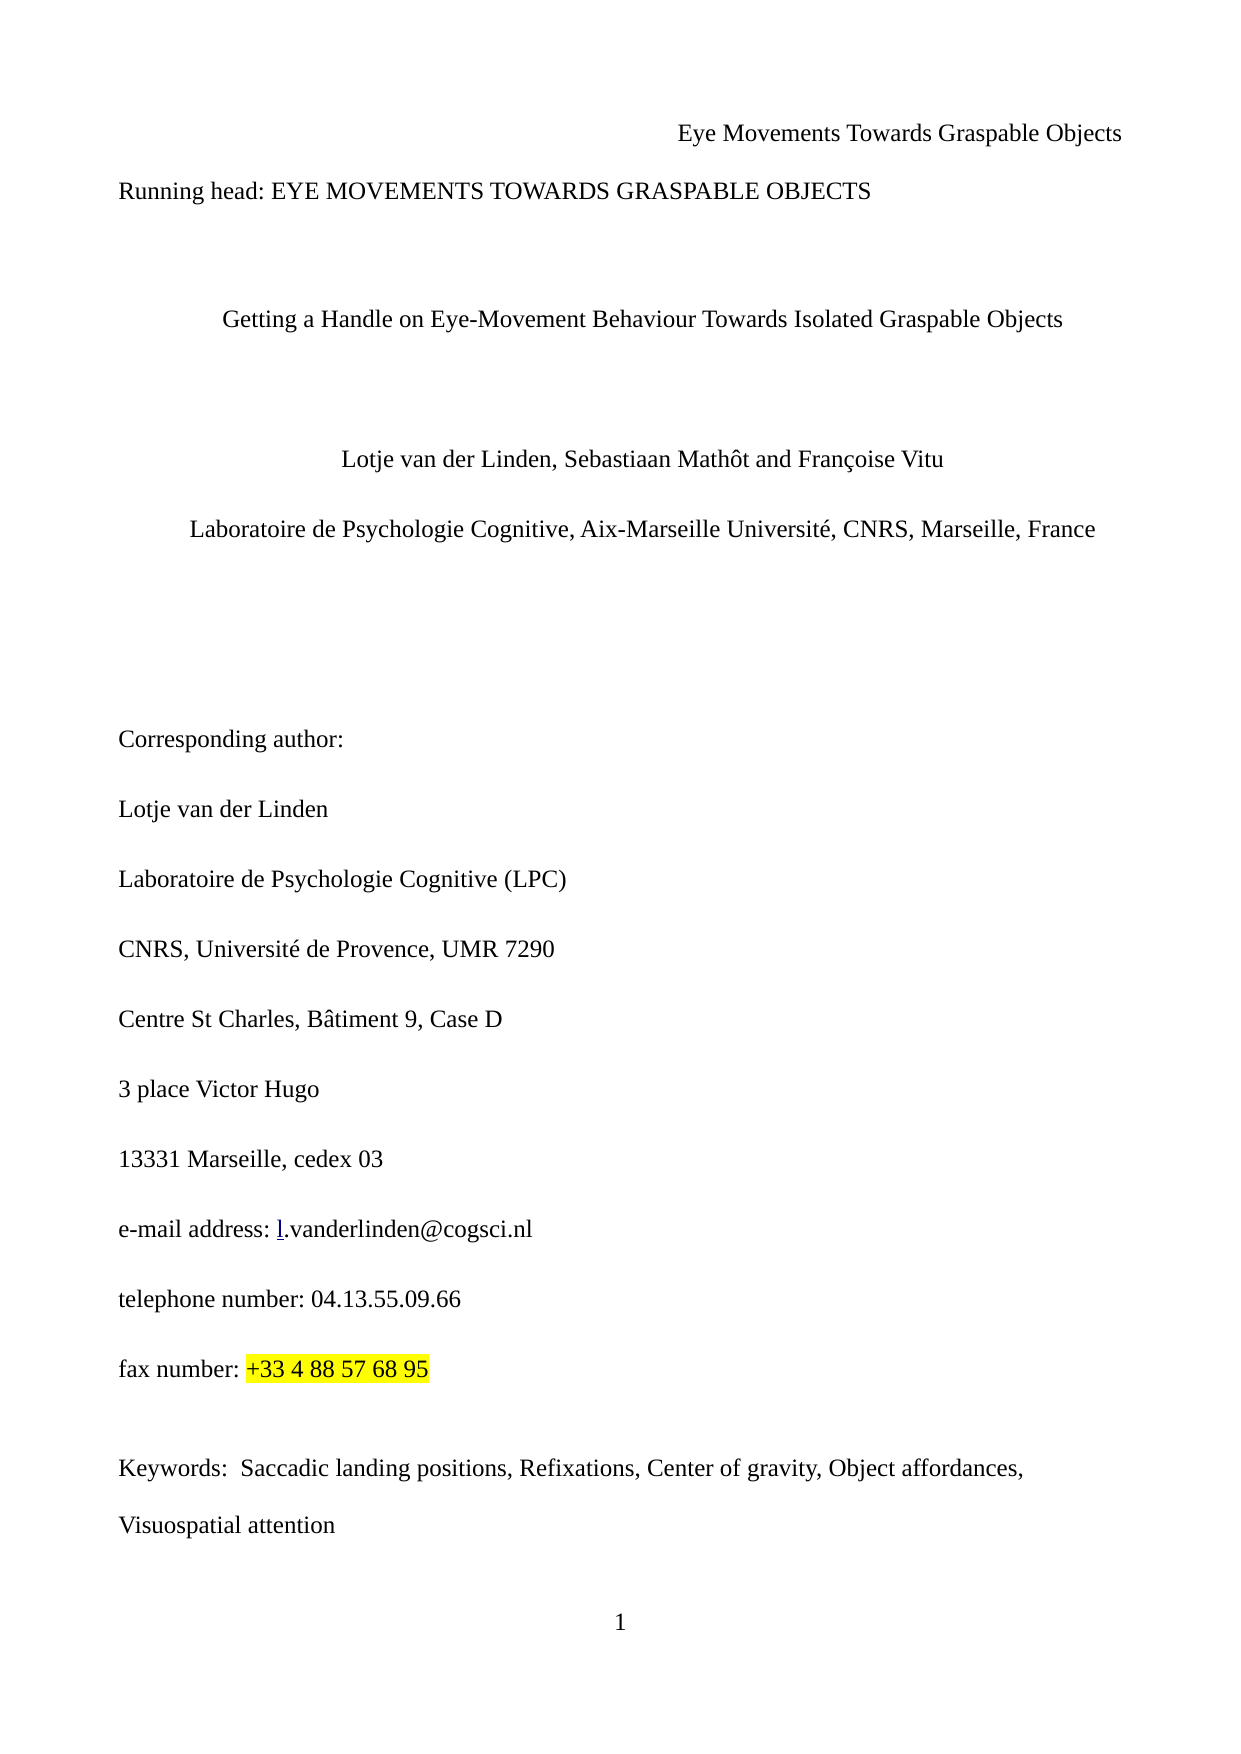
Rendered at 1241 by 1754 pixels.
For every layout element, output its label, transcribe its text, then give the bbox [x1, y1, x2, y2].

text CNRS, Université de Provence, UMR 7290 [118, 934, 1122, 963]
text Centre St Charles, Bâtiment 9, Case D [118, 1004, 1122, 1033]
text Getting a Handle on Eye-Movement Behaviour Towards Isolated Graspable Objects [118, 304, 1122, 333]
text telephone number: 04.13.55.09.66 [118, 1284, 1122, 1313]
text Keywords: Saccadic landing positions, Refixations, Center of gravity, Object affordances, Visuospatial attention [118, 1453, 1122, 1539]
text Corresponding author: [118, 724, 1122, 753]
text Lotje van der Linden [118, 794, 1122, 823]
text Laboratoire de Psychologie Cognitive (LPC) [118, 864, 1122, 893]
text fax number: +33 4 88 57 68 95 [118, 1354, 1122, 1383]
text 3 place Victor Hugo [118, 1074, 1122, 1103]
text e-mail address: l.vanderlinden@cogsci.nl [118, 1214, 1122, 1243]
text Running head: EYE MOVEMENTS TOWARDS GRASPABLE OBJECTS [118, 176, 1122, 205]
text 13331 Marseille, cedex 03 [118, 1144, 1122, 1173]
text Lotje van der Linden, Sebastiaan Mathôt and Françoise Vitu [118, 444, 1122, 473]
text Laboratoire de Psychologie Cognitive, Aix-Marseille Université, CNRS, Marseille, France [118, 514, 1122, 543]
